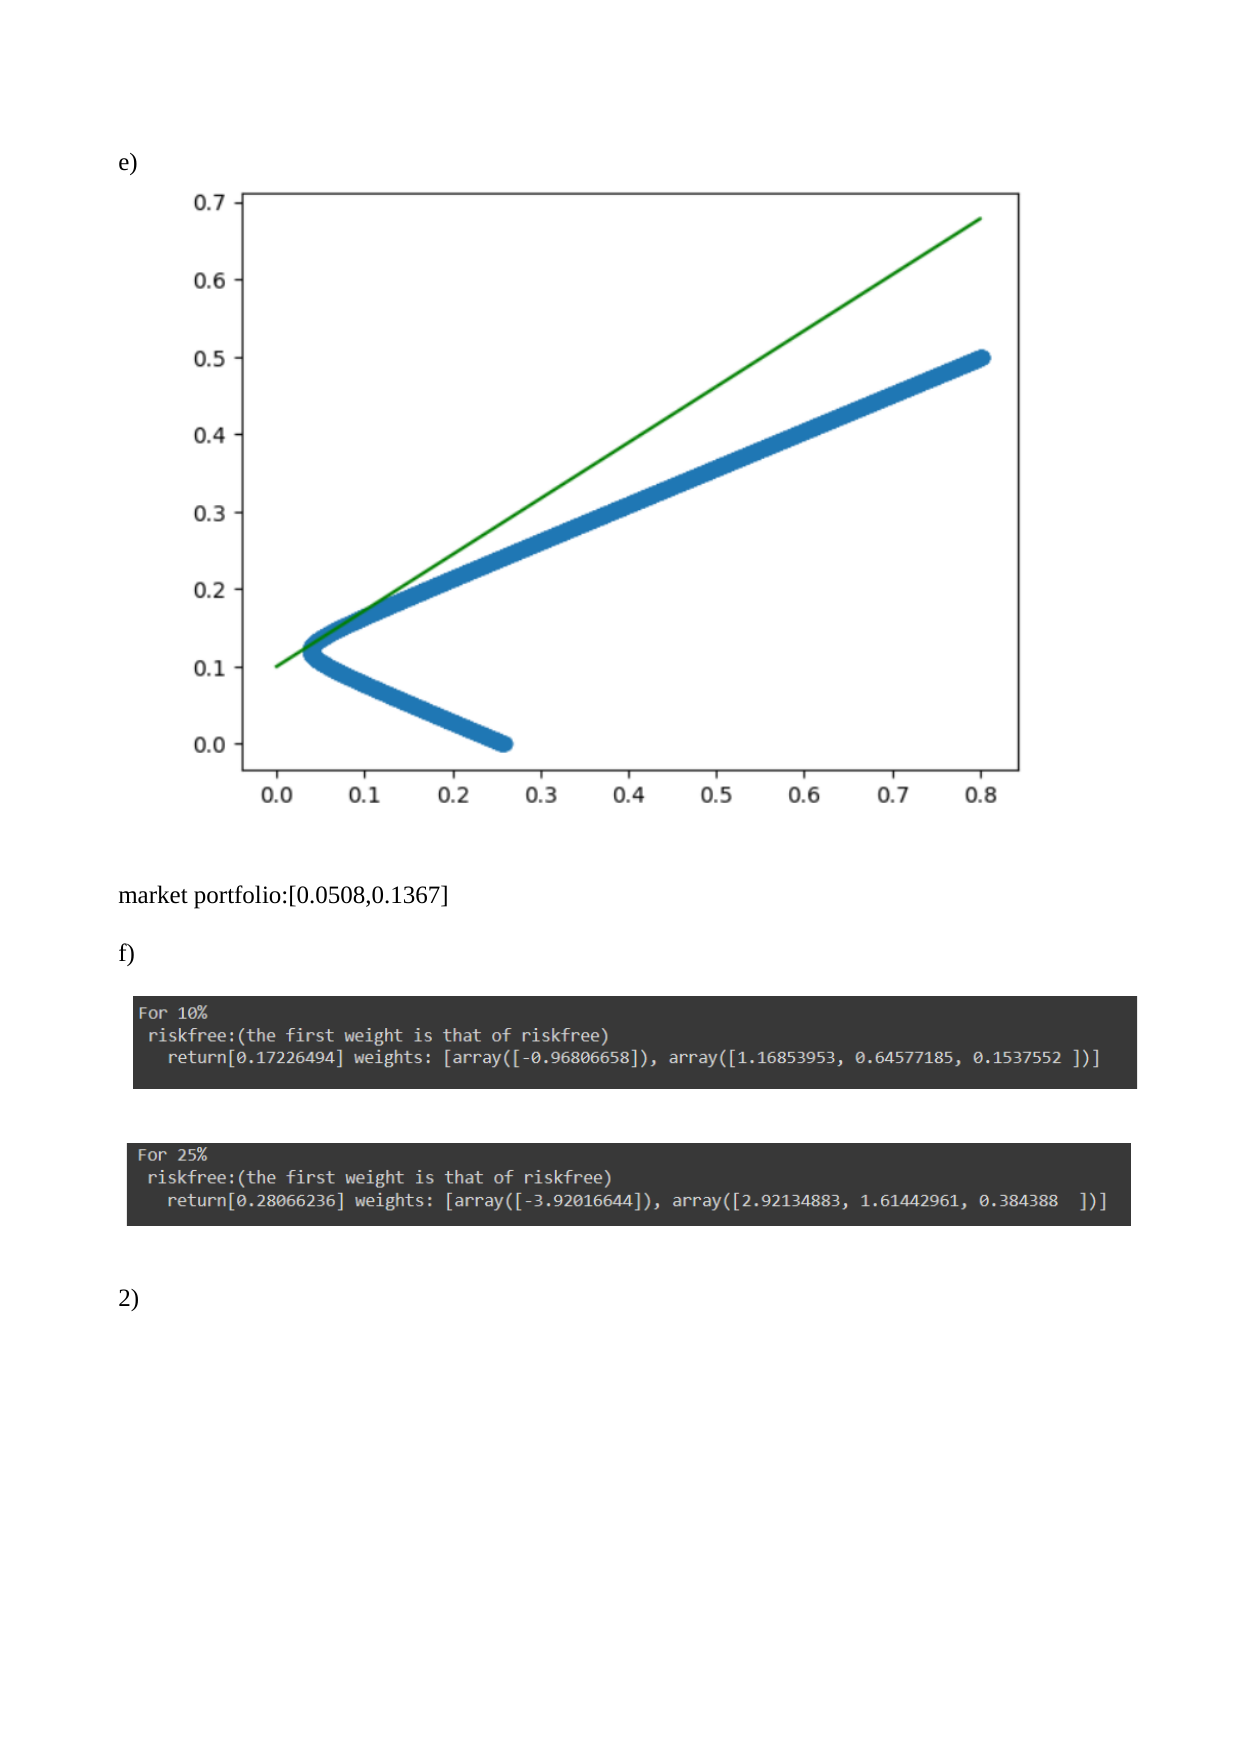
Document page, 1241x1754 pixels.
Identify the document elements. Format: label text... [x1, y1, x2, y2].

text market portfolio:[0.0508,0.1367] [118, 880, 1122, 909]
picture [185, 180, 1027, 823]
text f) [118, 938, 1122, 966]
text 2) [118, 1283, 1122, 1312]
picture [133, 996, 1138, 1089]
text e) [118, 147, 1122, 176]
picture [126, 1143, 1131, 1226]
